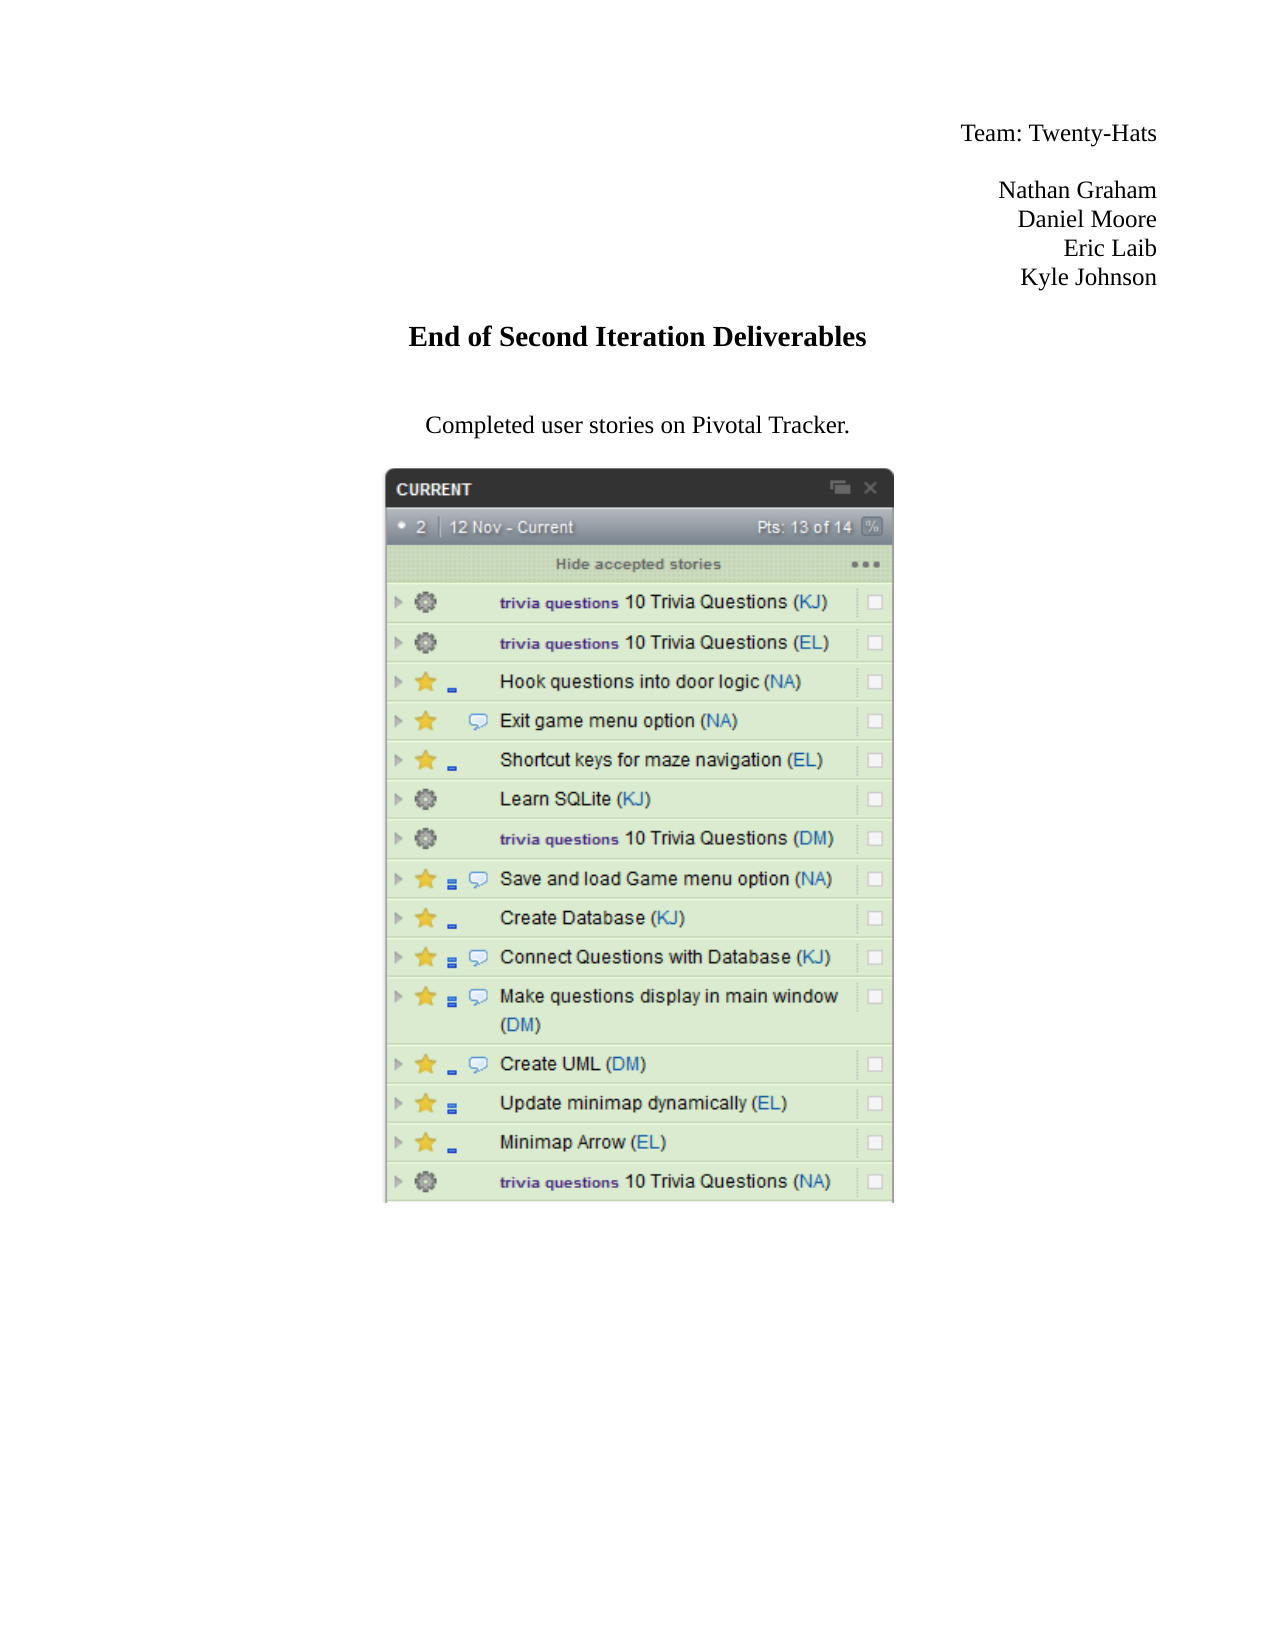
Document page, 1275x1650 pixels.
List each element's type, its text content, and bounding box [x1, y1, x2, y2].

text Daniel Moore [118, 204, 1157, 233]
picture [381, 467, 894, 1203]
text Completed user stories on Pivotal Tracker. [118, 410, 1157, 439]
text Kyle Johnson [118, 262, 1157, 291]
text Team: Twenty-Hats [118, 118, 1157, 147]
text Eric Laib [118, 233, 1157, 262]
text Nathan Graham [118, 176, 1157, 204]
text End of Second Iteration Deliverables [118, 319, 1157, 353]
